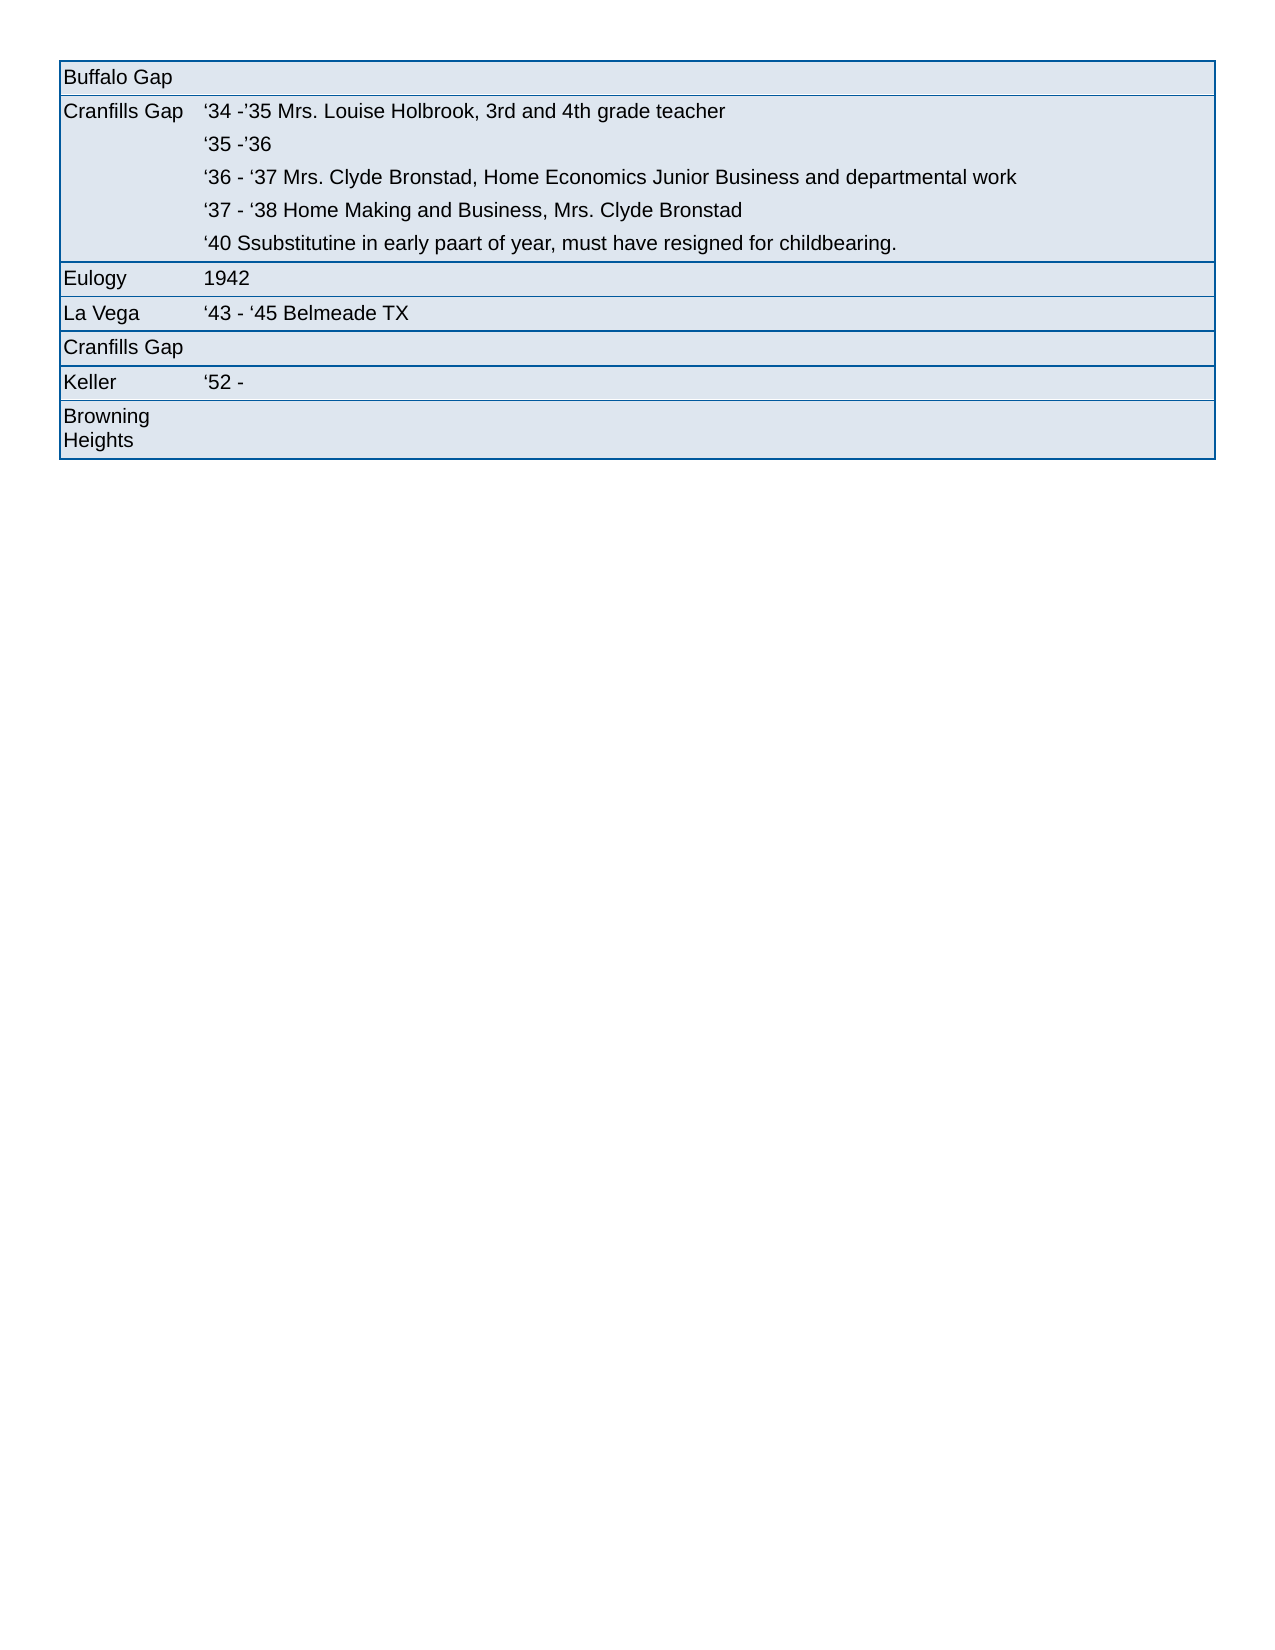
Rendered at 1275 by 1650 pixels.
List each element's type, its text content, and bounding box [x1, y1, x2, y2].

table_cell La Vega [61, 297, 200, 330]
table_cell Buffalo Gap [61, 62, 200, 94]
table_cell Browning Heights [61, 401, 200, 458]
table_cell Cranfills Gap [61, 96, 200, 261]
table_cell Keller [61, 367, 200, 399]
table_cell [200, 62, 1214, 94]
table_cell ‘52 - [200, 367, 1214, 399]
table_cell [200, 332, 1214, 365]
table_cell ‘43 - ‘45 Belmeade TX [200, 297, 1214, 330]
table_cell Eulogy [61, 263, 200, 296]
table_cell ‘34 -’35 Mrs. Louise Holbrook, 3rd and 4th grade teacher ‘35 -’36 ‘36 - ‘37 Mrs. Clyde Bronstad, Home Economics Junior Business and departmental work ‘37 - ‘38 Home Making and Business, Mrs. Clyde Bronstad ‘40 Ssubstitutine in early paart of year, must have resigned for childbearing. [200, 96, 1214, 261]
table_cell 1942 [200, 263, 1214, 296]
table_cell Cranfills Gap [61, 332, 200, 365]
table_cell [200, 401, 1214, 458]
